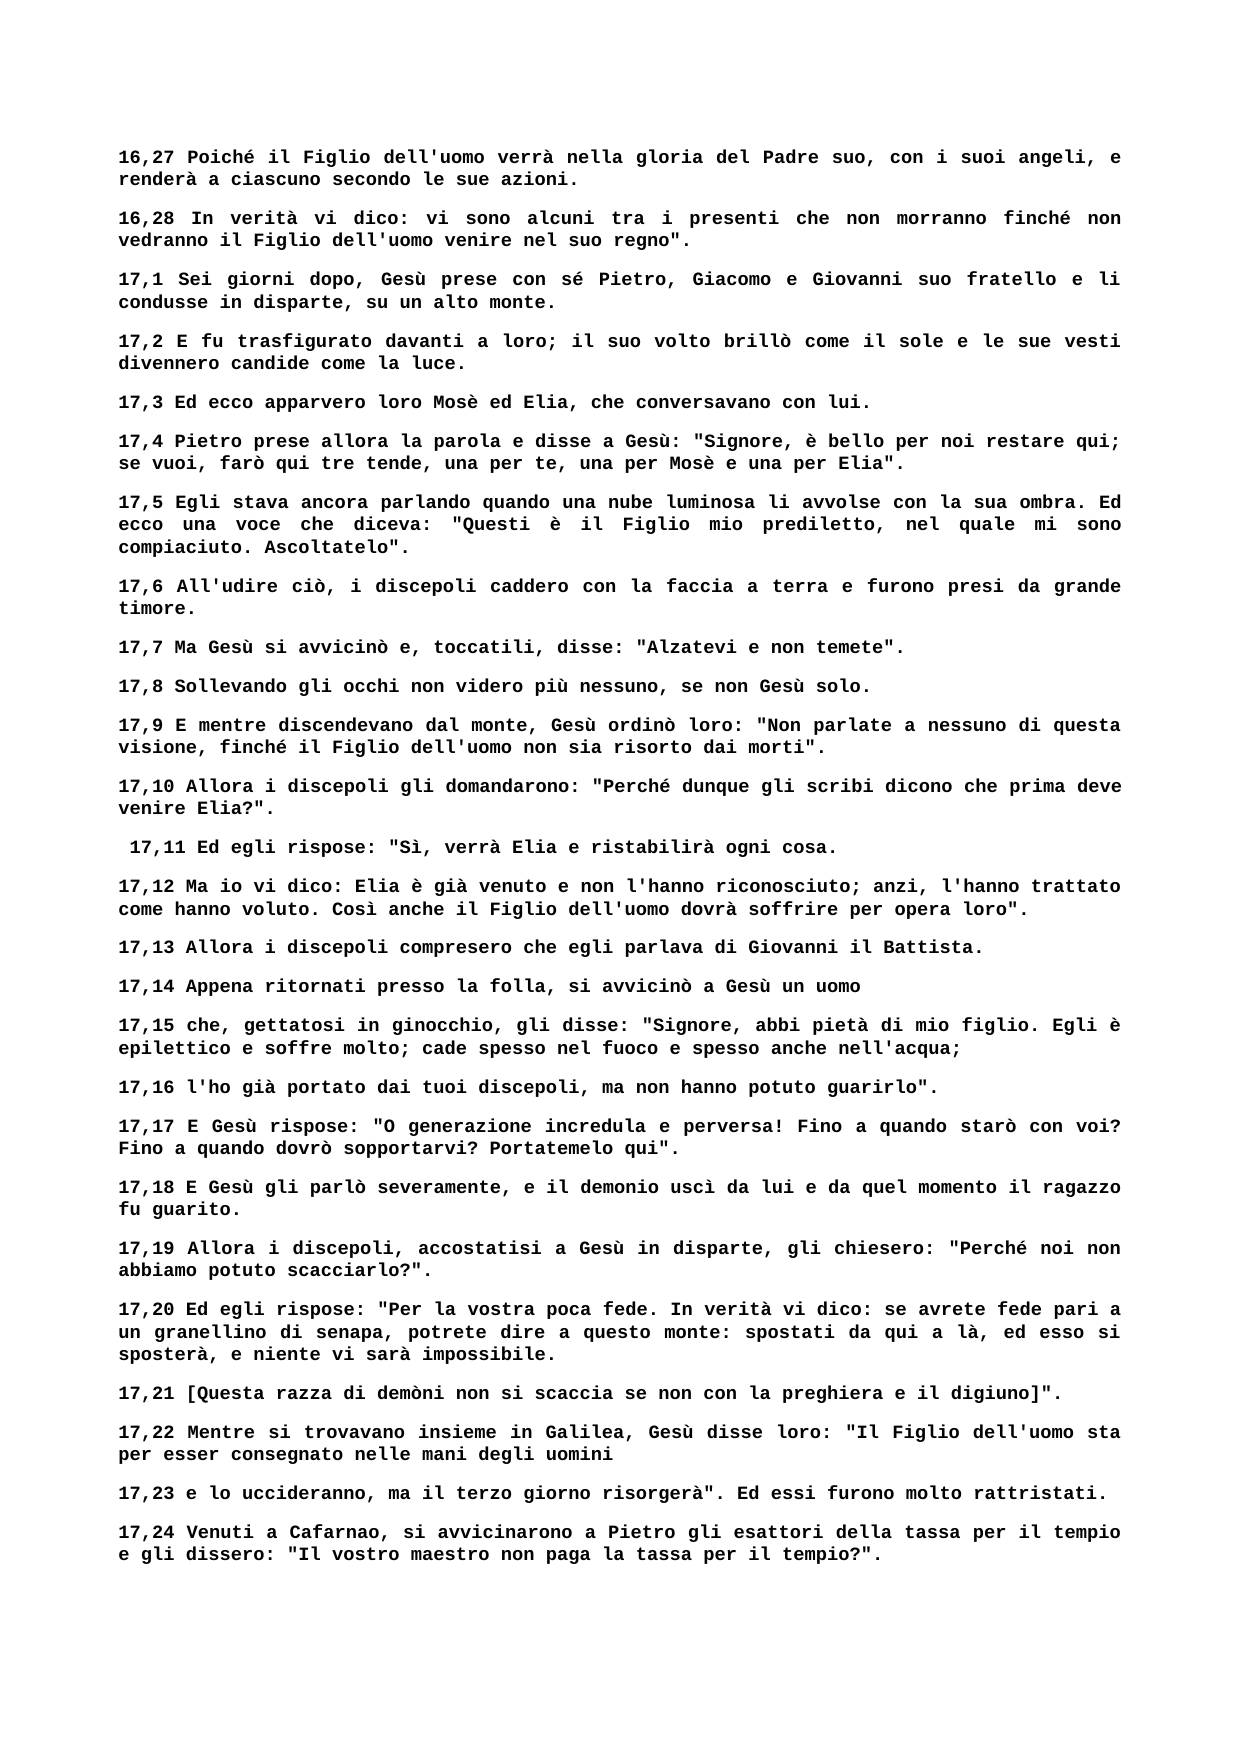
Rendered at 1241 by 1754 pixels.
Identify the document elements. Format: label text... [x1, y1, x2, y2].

text 17,13 Allora i discepoli compresero che egli parlava di Giovanni il Battista. [118, 938, 1122, 959]
text 17,20 Ed egli rispose: "Per la vostra poca fede. In verità vi dico: se avrete fede pari a un granellino di senapa, potrete dire a questo monte: spostati da qui a là, ed esso si sposterà, e niente vi sarà impossibile. [118, 1300, 1122, 1366]
text 17,8 Sollevando gli occhi non videro più nessuno, se non Gesù solo. [118, 677, 1122, 698]
text 17,7 Ma Gesù si avvicinò e, toccatili, disse: "Alzatevi e non temete". [118, 638, 1122, 659]
text 17,22 Mentre si trovavano insieme in Galilea, Gesù disse loro: "Il Figlio dell'uomo sta per esser consegnato nelle mani degli uomini [118, 1423, 1122, 1466]
text 17,2 E fu trasfigurato davanti a loro; il suo volto brillò come il sole e le sue vesti divennero candide come la luce. [118, 331, 1122, 375]
text 17,9 E mentre discendevano dal monte, Gesù ordinò loro: "Non parlate a nessuno di questa visione, finché il Figlio dell'uomo non sia risorto dai morti". [118, 716, 1122, 759]
text 17,11 Ed egli rispose: "Sì, verrà Elia e ristabilirà ogni cosa. [118, 838, 1122, 859]
text 17,1 Sei giorni dopo, Gesù prese con sé Pietro, Giacomo e Giovanni suo fratello e li condusse in disparte, su un alto monte. [118, 270, 1122, 314]
text 17,14 Appena ritornati presso la folla, si avvicinò a Gesù un uomo [118, 977, 1122, 998]
text 17,6 All'udire ciò, i discepoli caddero con la faccia a terra e furono presi da grande timore. [118, 576, 1122, 620]
text 17,4 Pietro prese allora la parola e disse a Gesù: "Signore, è bello per noi restare qui; se vuoi, farò qui tre tende, una per te, una per Mosè e una per Elia". [118, 432, 1122, 475]
text 17,10 Allora i discepoli gli domandarono: "Perché dunque gli scribi dicono che prima deve venire Elia?". [118, 777, 1122, 820]
text 17,16 l'ho già portato dai tuoi discepoli, ma non hanno potuto guarirlo". [118, 1077, 1122, 1099]
text 17,15 che, gettatosi in ginocchio, gli disse: "Signore, abbi pietà di mio figlio. Egli è epilettico e soffre molto; cade spesso nel fuoco e spesso anche nell'acqua; [118, 1016, 1122, 1060]
text 17,19 Allora i discepoli, accostatisi a Gesù in disparte, gli chiesero: "Perché noi non abbiamo potuto scacciarlo?". [118, 1239, 1122, 1282]
text 17,23 e lo uccideranno, ma il terzo giorno risorgerà". Ed essi furono molto rattristati. [118, 1484, 1122, 1505]
text 17,12 Ma io vi dico: Elia è già venuto e non l'hanno riconosciuto; anzi, l'hanno trattato come hanno voluto. Così anche il Figlio dell'uomo dovrà soffrire per opera loro". [118, 877, 1122, 921]
text 17,21 [Questa razza di demòni non si scaccia se non con la preghiera e il digiuno]". [118, 1384, 1122, 1405]
text 16,28 In verità vi dico: vi sono alcuni tra i presenti che non morranno finché non vedranno il Figlio dell'uomo venire nel suo regno". [118, 209, 1122, 252]
text 16,27 Poiché il Figlio dell'uomo verrà nella gloria del Padre suo, con i suoi angeli, e renderà a ciascuno secondo le sue azioni. [118, 148, 1122, 191]
text 17,17 E Gesù rispose: "O generazione incredula e perversa! Fino a quando starò con voi? Fino a quando dovrò sopportarvi? Portatemelo qui". [118, 1116, 1122, 1160]
text 17,24 Venuti a Cafarnao, si avvicinarono a Pietro gli esattori della tassa per il tempio e gli dissero: "Il vostro maestro non paga la tassa per il tempio?". [118, 1523, 1122, 1566]
text 17,5 Egli stava ancora parlando quando una nube luminosa li avvolse con la sua ombra. Ed ecco una voce che diceva: "Questi è il Figlio mio prediletto, nel quale mi sono compiaciuto. Ascoltatelo". [118, 493, 1122, 559]
text 17,3 Ed ecco apparvero loro Mosè ed Elia, che conversavano con lui. [118, 393, 1122, 414]
text 17,18 E Gesù gli parlò severamente, e il demonio uscì da lui e da quel momento il ragazzo fu guarito. [118, 1178, 1122, 1221]
